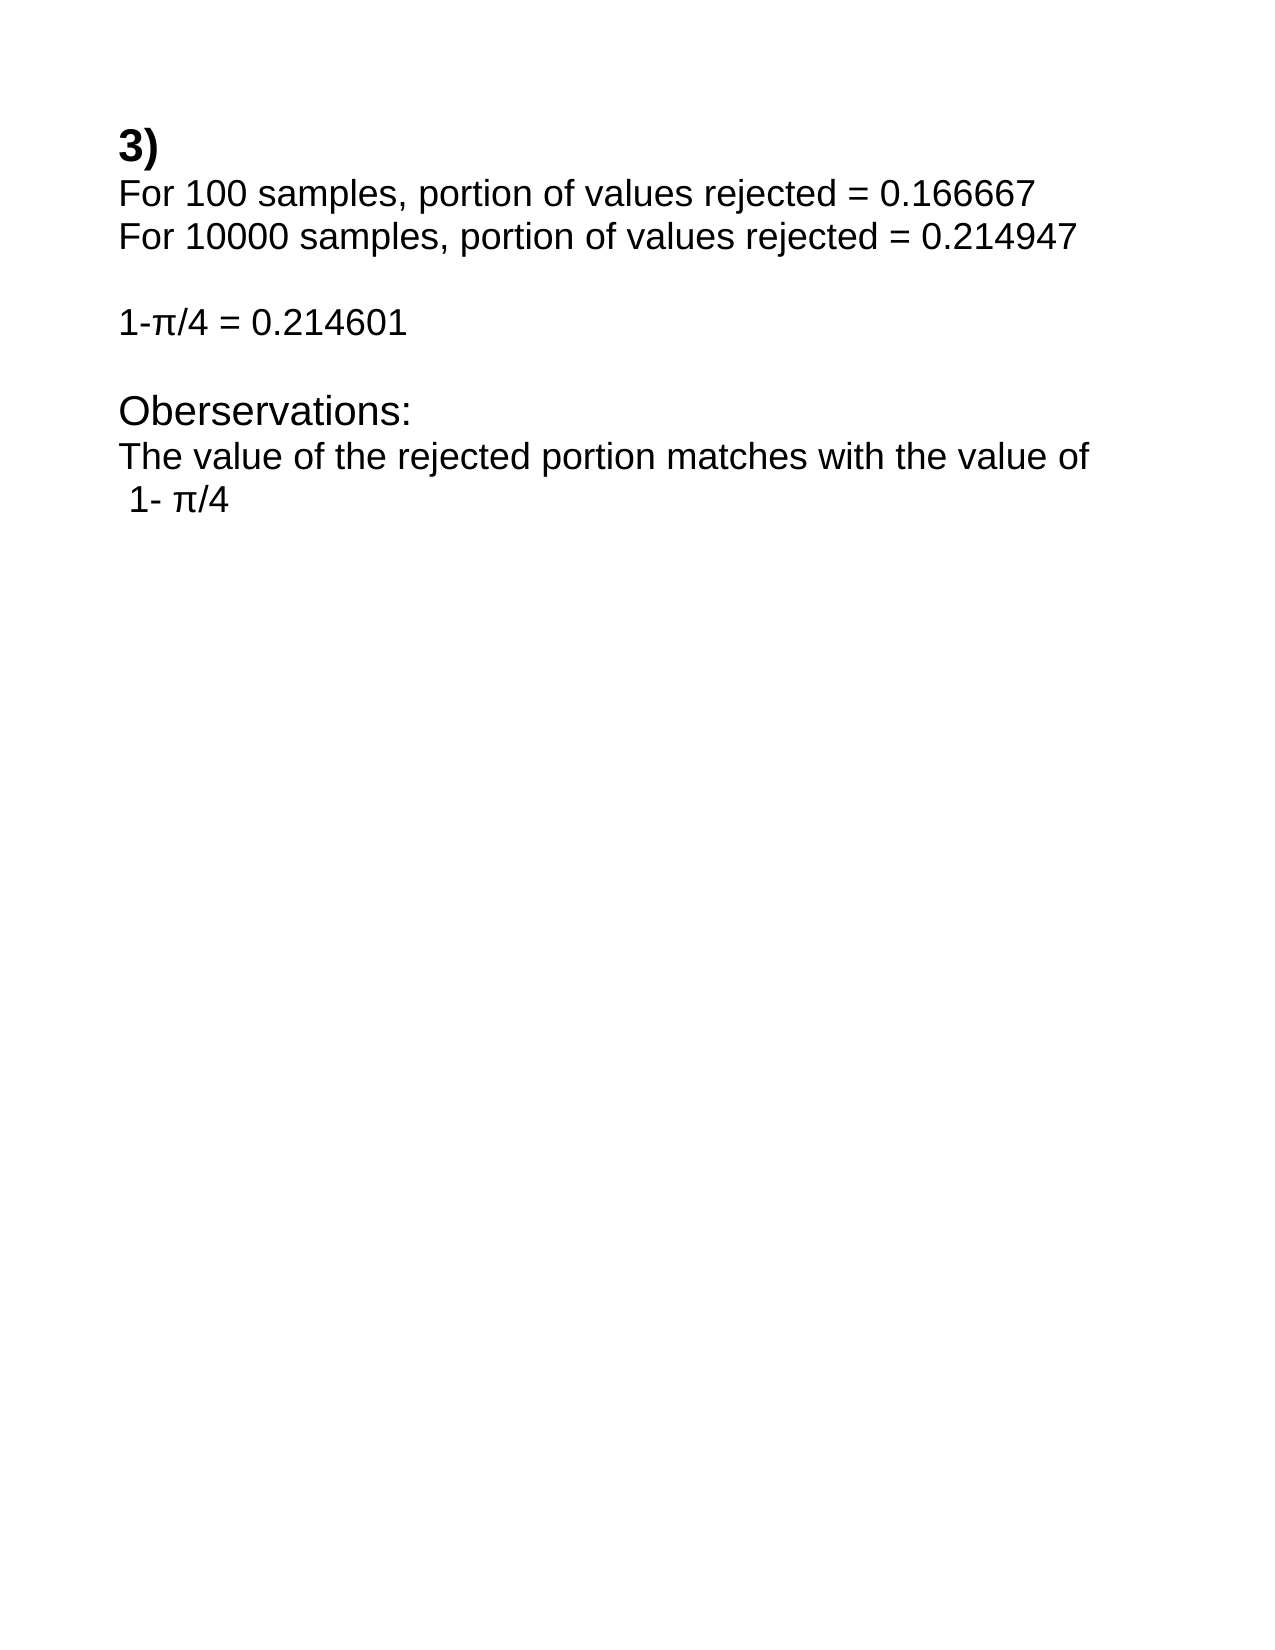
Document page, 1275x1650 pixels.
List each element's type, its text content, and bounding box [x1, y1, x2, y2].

text 1-π/4 = 0.214601 [118, 300, 1157, 343]
text 1- π/4 [118, 477, 1157, 521]
text The value of the rejected portion matches with the value of [118, 434, 1157, 477]
text Oberservations: [118, 386, 1157, 434]
text For 10000 samples, portion of values rejected = 0.214947 [118, 214, 1157, 257]
text 3) [118, 118, 1157, 171]
text For 100 samples, portion of values rejected = 0.166667 [118, 171, 1157, 214]
